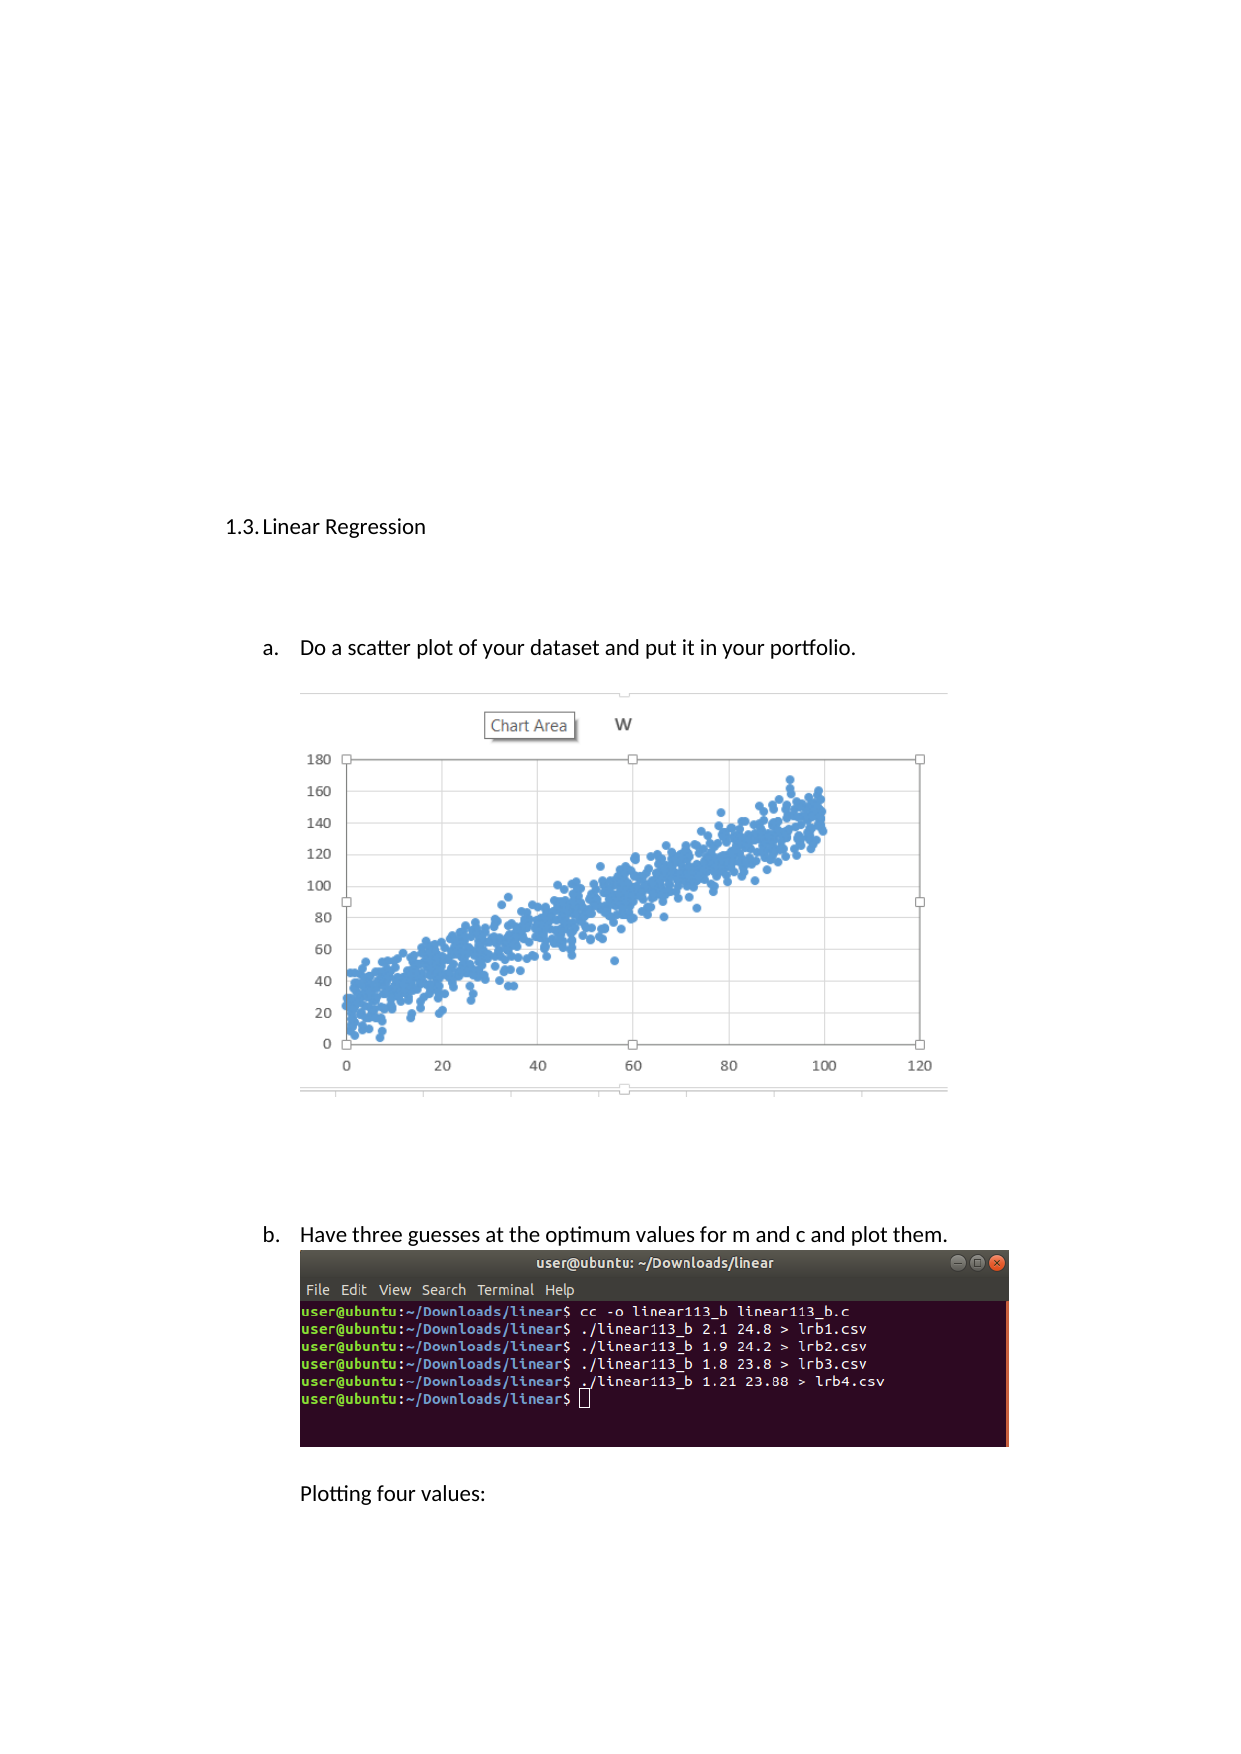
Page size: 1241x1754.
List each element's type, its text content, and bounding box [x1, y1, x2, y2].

list Do a scatter plot of your dataset and put it in your portfolio. [262, 633, 1090, 661]
list Plotting four values: [300, 1479, 1090, 1508]
picture [300, 693, 948, 1097]
picture [300, 1250, 1009, 1447]
list Linear Regression [225, 512, 1090, 541]
list Have three guesses at the optimum values for m and c and plot them. [262, 1220, 1090, 1248]
